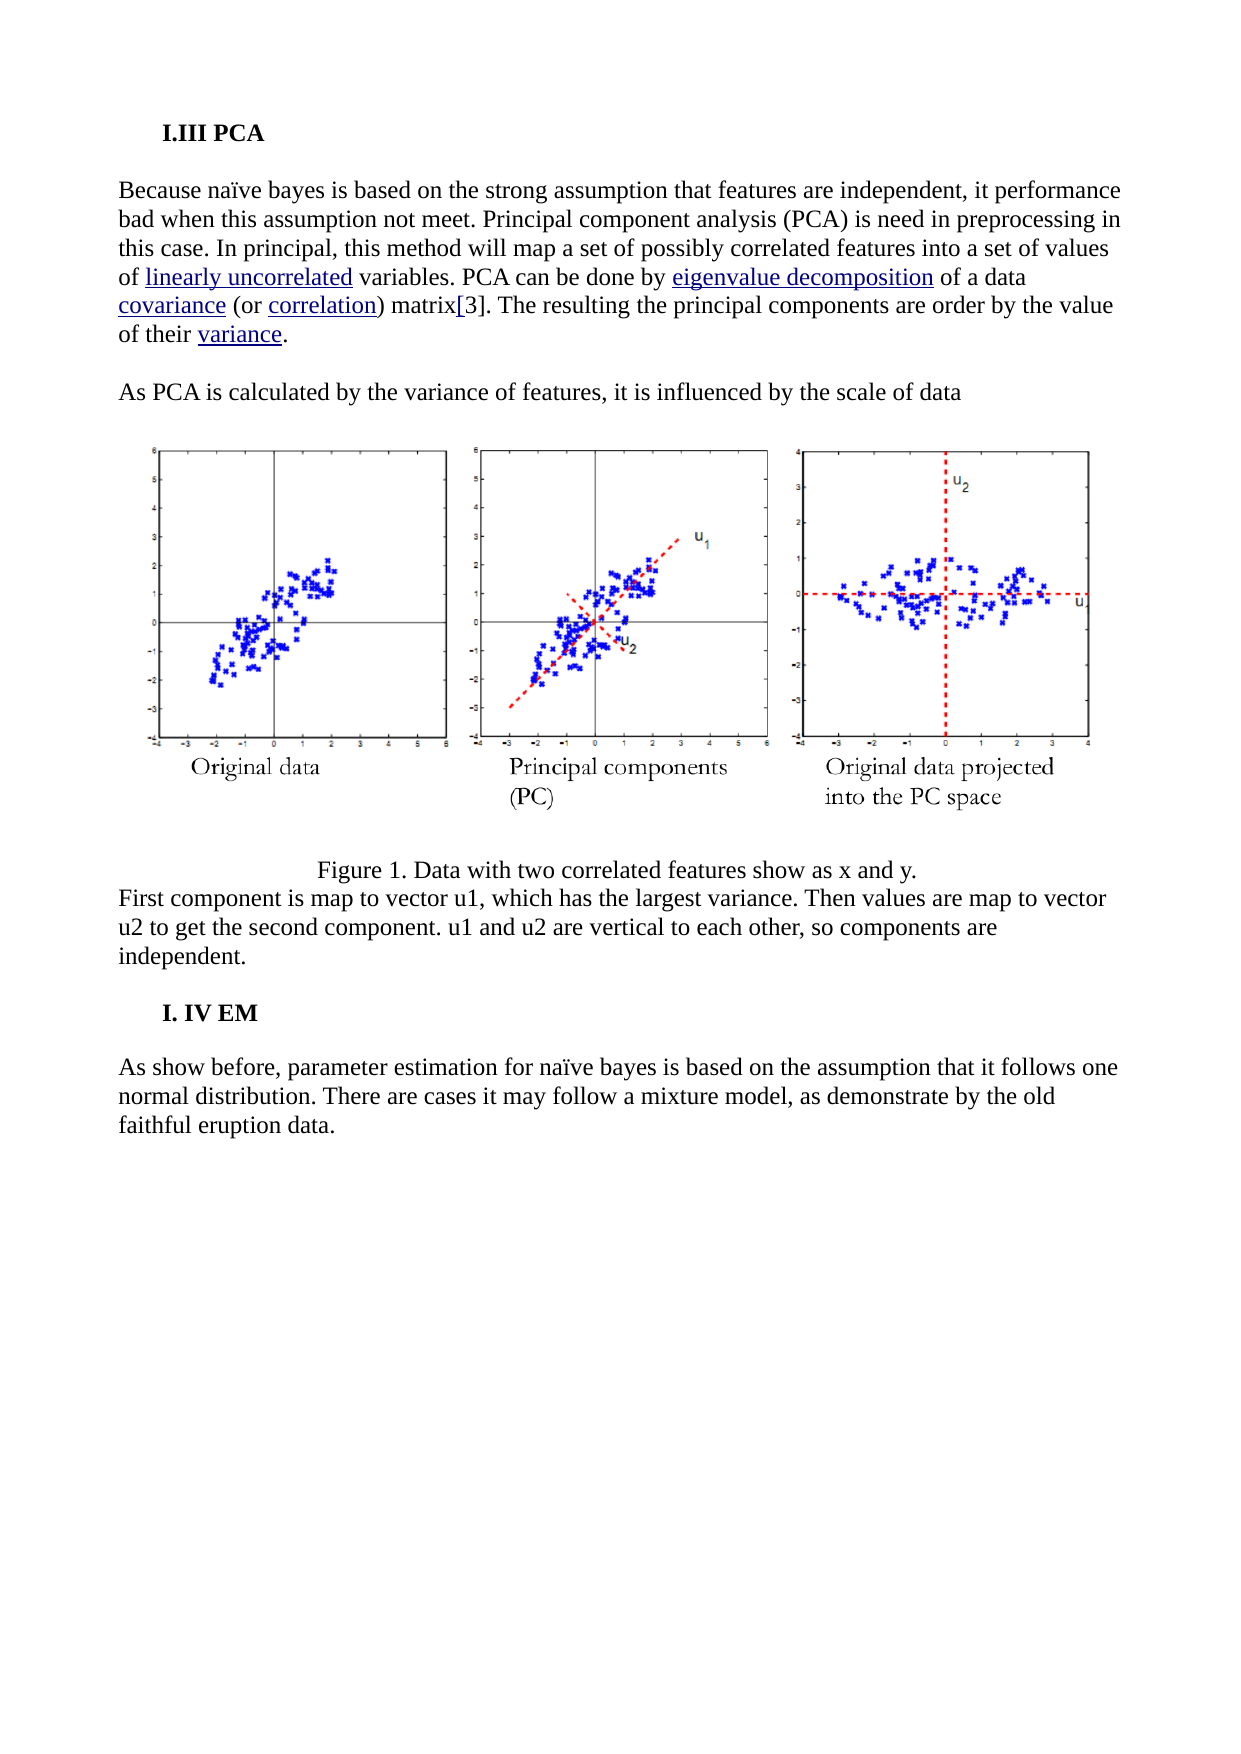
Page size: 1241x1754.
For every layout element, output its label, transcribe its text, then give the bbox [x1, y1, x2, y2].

text I.III PCA [118, 118, 1122, 147]
text Figure 1. Data with two correlated features show as x and y. [118, 855, 1122, 883]
text I. IV EM [118, 998, 1122, 1027]
text First component is map to vector u1, which has the largest variance. Then values are map to vector u2 to get the second component. u1 and u2 are vertical to each other, so components are independent. [118, 883, 1122, 970]
text As PCA is calculated by the variance of features, it is influenced by the scale of data [118, 377, 1122, 406]
text Because naïve bayes is based on the strong assumption that features are independent, it performance bad when this assumption not meet. Principal component analysis (PCA) is need in preprocessing in this case. In principal, this method will map a set of possibly correlated features into a set of values of linearly uncorrelated variables. PCA can be done by eigenvalue decomposition of a data covariance (or correlation) matrix[3]. The resulting the principal components are order by the value of their variance. [118, 176, 1122, 348]
subtitle As show before, parameter estimation for naïve bayes is based on the assumption that it follows one normal distribution. There are cases it may follow a mixture model, as demonstrate by the old faithful eruption data. [118, 1052, 1122, 1138]
picture [118, 407, 1123, 826]
